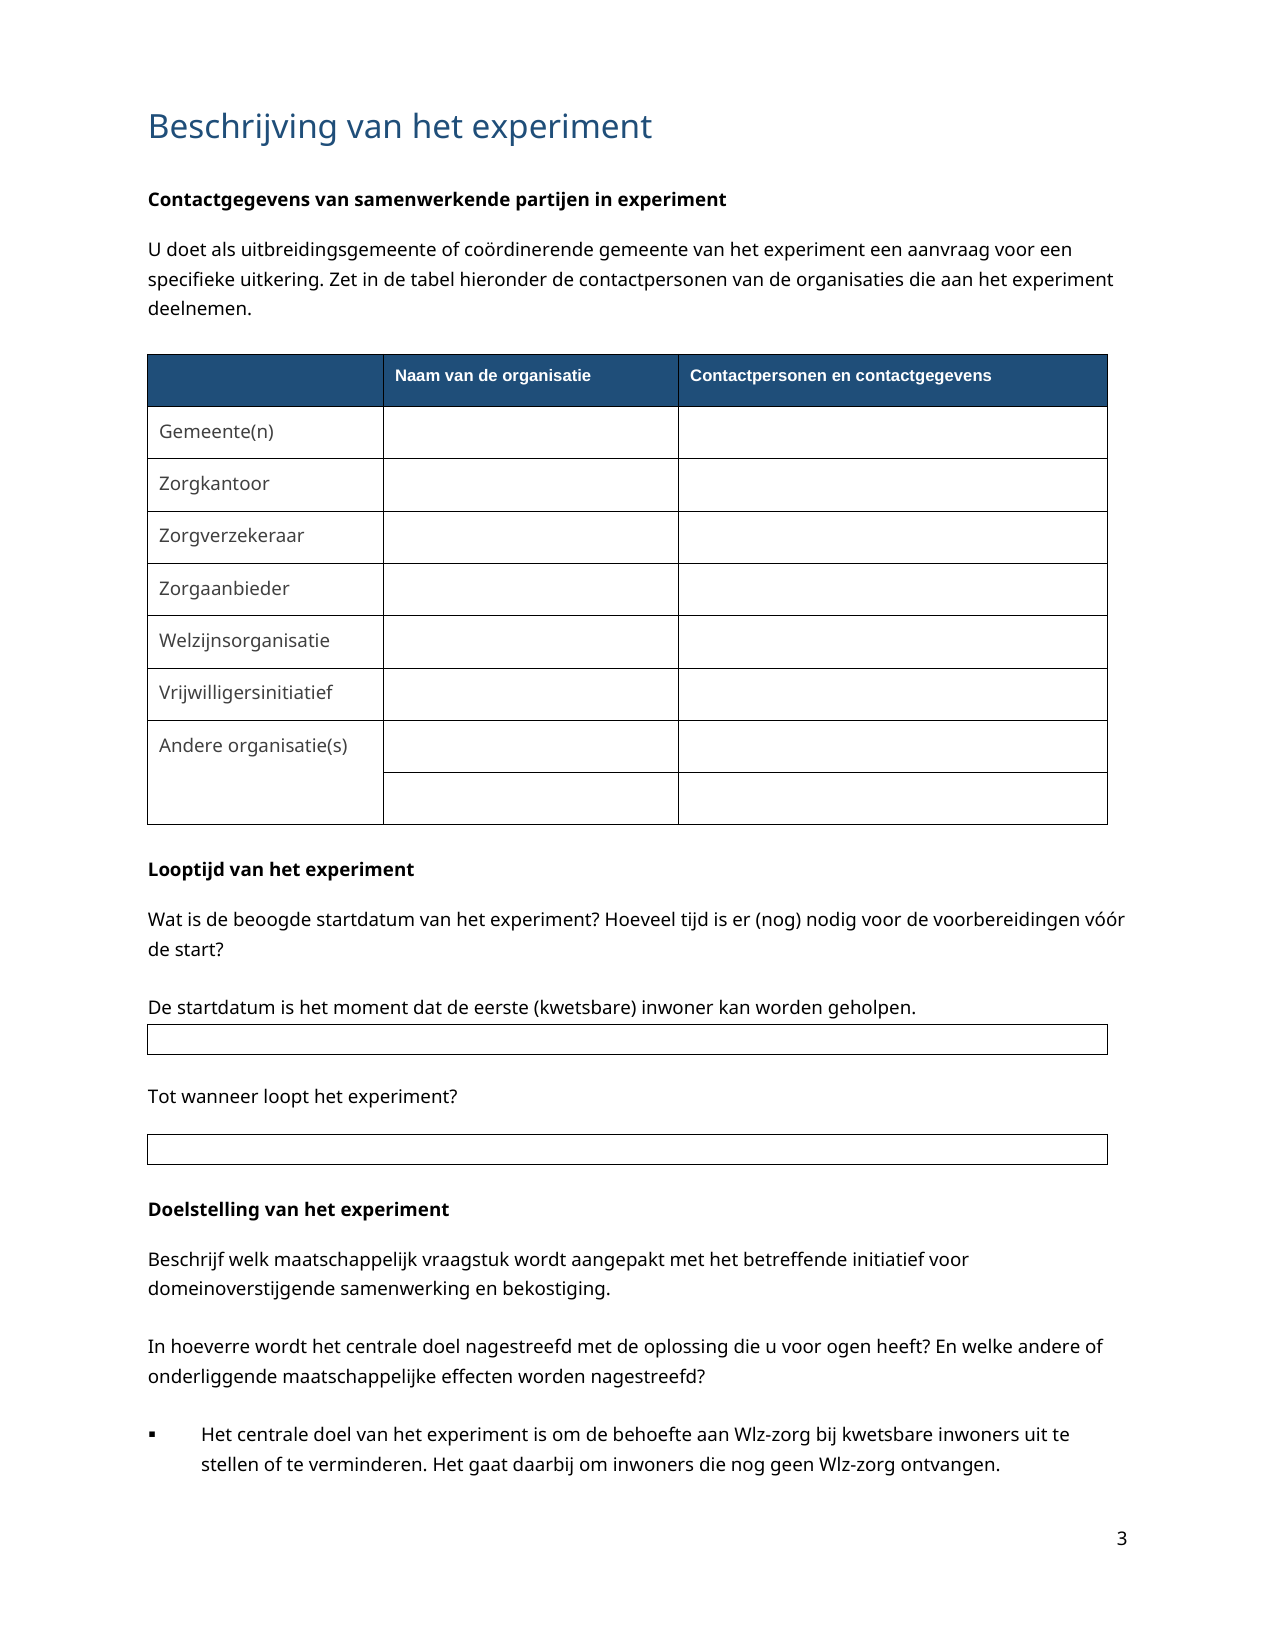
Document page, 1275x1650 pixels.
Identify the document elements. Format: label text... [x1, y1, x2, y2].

subtitle Contactgegevens van samenwerkende partijen in experiment [148, 186, 1127, 212]
table_cell Zorgaanbieder [148, 564, 383, 615]
table_cell [679, 564, 1107, 615]
table_cell [679, 616, 1107, 667]
list Het centrale doel van het experiment is om de behoefte aan Wlz-zorg bij kwetsbare inwoners uit te stellen of te verminderen. Het gaat daarbij om inwoners die nog geen Wlz-zorg ontvangen. [148, 1422, 1127, 1476]
table_cell [384, 512, 678, 563]
subtitle Beschrijving van het experiment [148, 103, 1127, 148]
table_cell [384, 773, 678, 824]
table_cell Andere organisatie(s) [148, 721, 383, 824]
table_cell [679, 512, 1107, 563]
table_header Naam van de organisatie [384, 355, 678, 406]
table_cell Gemeente(n) [148, 407, 383, 458]
table_cell [679, 459, 1107, 511]
text U doet als uitbreidingsgemeente of coördinerende gemeente van het experiment een aanvraag voor een specifieke uitkering. Zet in de tabel hieronder de contactpersonen van de organisaties die aan het experiment deelnemen. [148, 237, 1127, 321]
table_header Contactpersonen en contactgegevens [679, 355, 1107, 406]
table_cell [679, 773, 1107, 824]
text Beschrijf welk maatschappelijk vraagstuk wordt aangepakt met het betreffende initiatief voor domeinoverstijgende samenwerking en bekostiging. [148, 1246, 1127, 1301]
table_header [148, 355, 383, 406]
text In hoeverre wordt het centrale doel nagestreefd met de oplossing die u voor ogen heeft? En welke andere of onderliggende maatschappelijke effecten worden nagestreefd? [148, 1334, 1127, 1389]
table_header [148, 1135, 1107, 1164]
table_cell Vrijwilligersinitiatief [148, 669, 383, 720]
table_cell [384, 616, 678, 667]
text De startdatum is het moment dat de eerste (kwetsbare) inwoner kan worden geholpen. [148, 994, 1127, 1020]
table_cell [384, 669, 678, 720]
table_cell [384, 564, 678, 615]
table_cell [679, 669, 1107, 720]
text Wat is de beoogde startdatum van het experiment? Hoeveel tijd is er (nog) nodig voor de voorbereidingen vóór de start? [148, 907, 1127, 991]
subtitle Doelstelling van het experiment [148, 1196, 1127, 1221]
table_cell [679, 721, 1107, 772]
table_cell [384, 721, 678, 772]
table_header [148, 1025, 1107, 1053]
table_cell [679, 407, 1107, 458]
table_cell Zorgverzekeraar [148, 512, 383, 563]
subtitle Looptijd van het experiment [148, 857, 1127, 882]
table_cell Welzijnsorganisatie [148, 616, 383, 667]
table_cell [384, 459, 678, 511]
table_cell [384, 407, 678, 458]
text Tot wanneer loopt het experiment? [148, 1084, 1127, 1109]
table_cell Zorgkantoor [148, 459, 383, 511]
